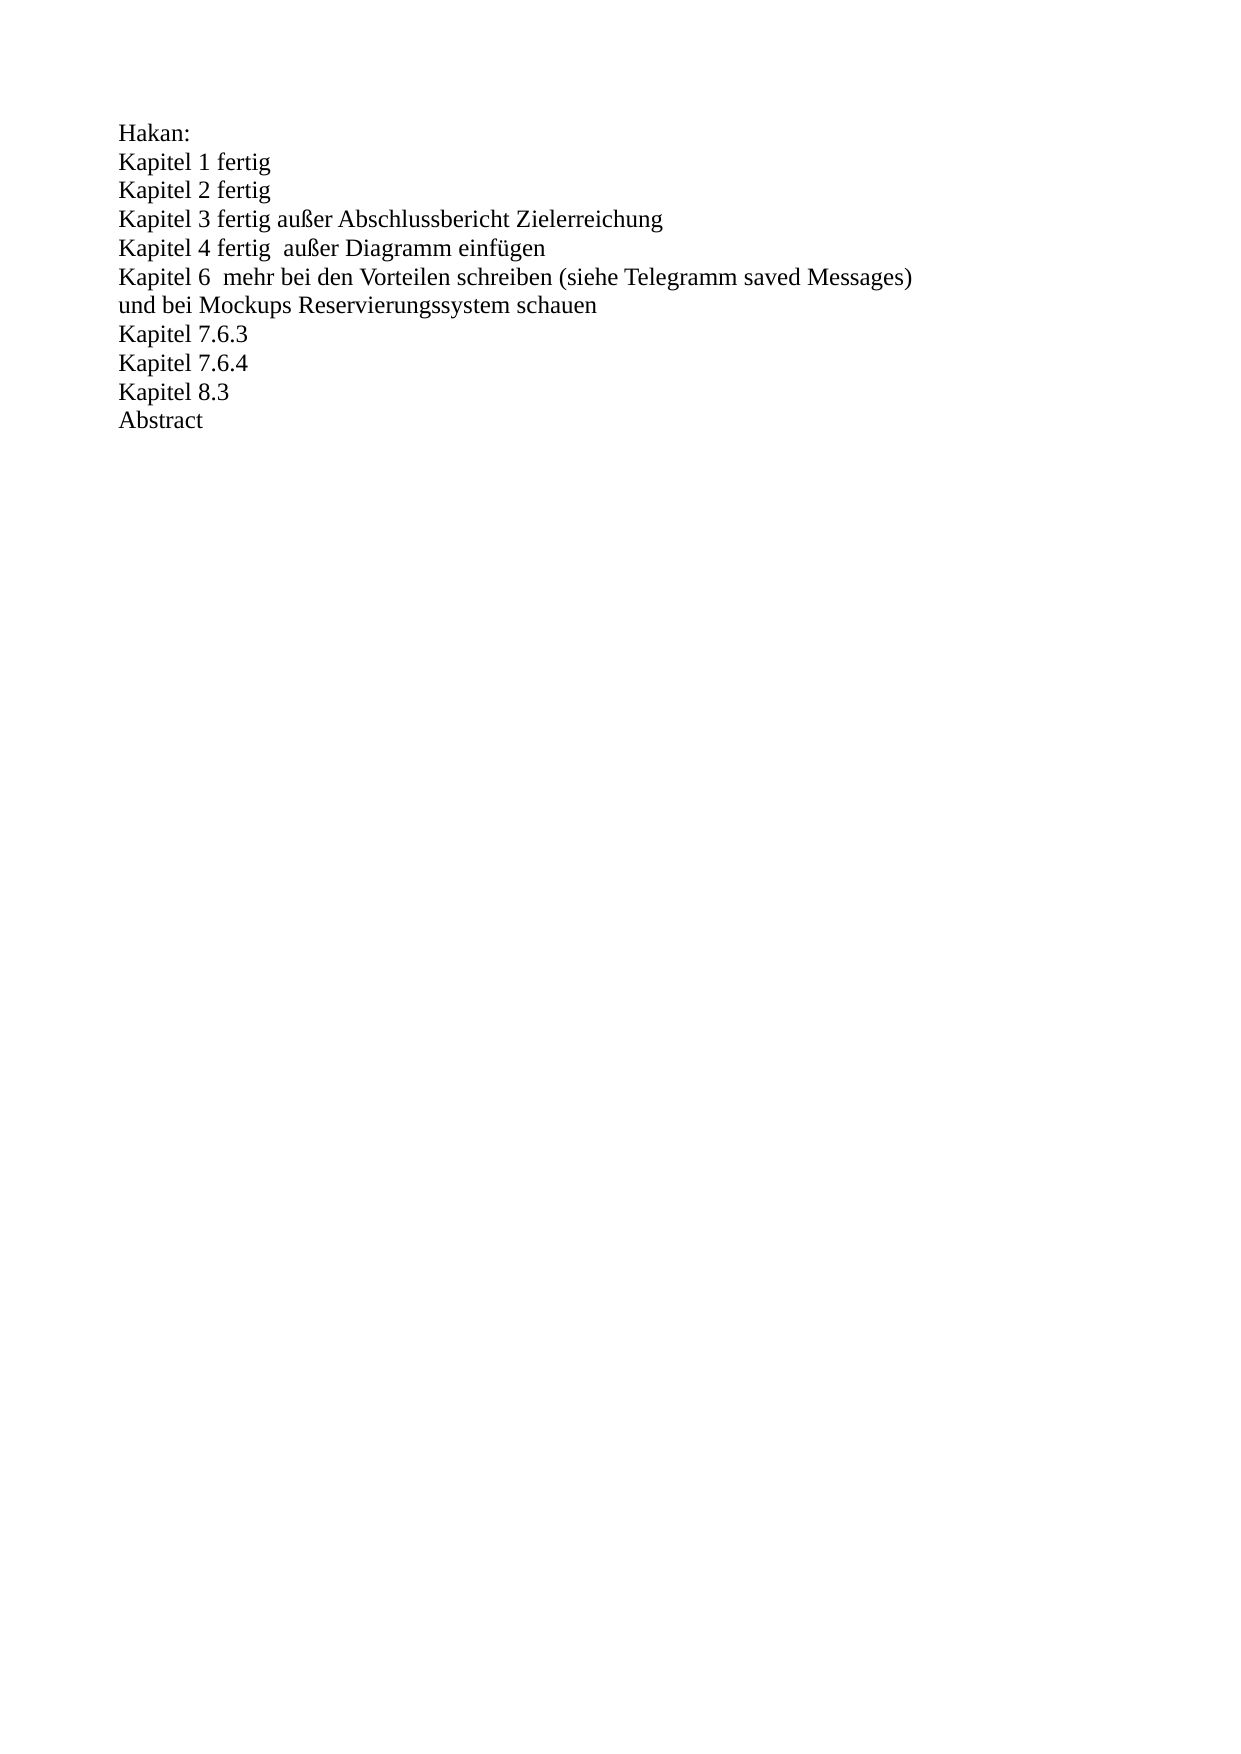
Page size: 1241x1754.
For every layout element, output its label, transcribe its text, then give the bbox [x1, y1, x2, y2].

text Kapitel 7.6.3 [118, 319, 1122, 348]
text Kapitel 6 mehr bei den Vorteilen schreiben (siehe Telegramm saved Messages) [118, 262, 1122, 291]
text Abstract [118, 406, 1122, 434]
text Kapitel 7.6.4 [118, 348, 1122, 377]
text Kapitel 1 fertig [118, 147, 1122, 176]
text Kapitel 4 fertig außer Diagramm einfügen [118, 233, 1122, 262]
text und bei Mockups Reservierungssystem schauen [118, 291, 1122, 319]
text Kapitel 3 fertig außer Abschlussbericht Zielerreichung [118, 204, 1122, 233]
text Hakan: [118, 118, 1122, 147]
text Kapitel 2 fertig [118, 176, 1122, 204]
text Kapitel 8.3 [118, 377, 1122, 406]
